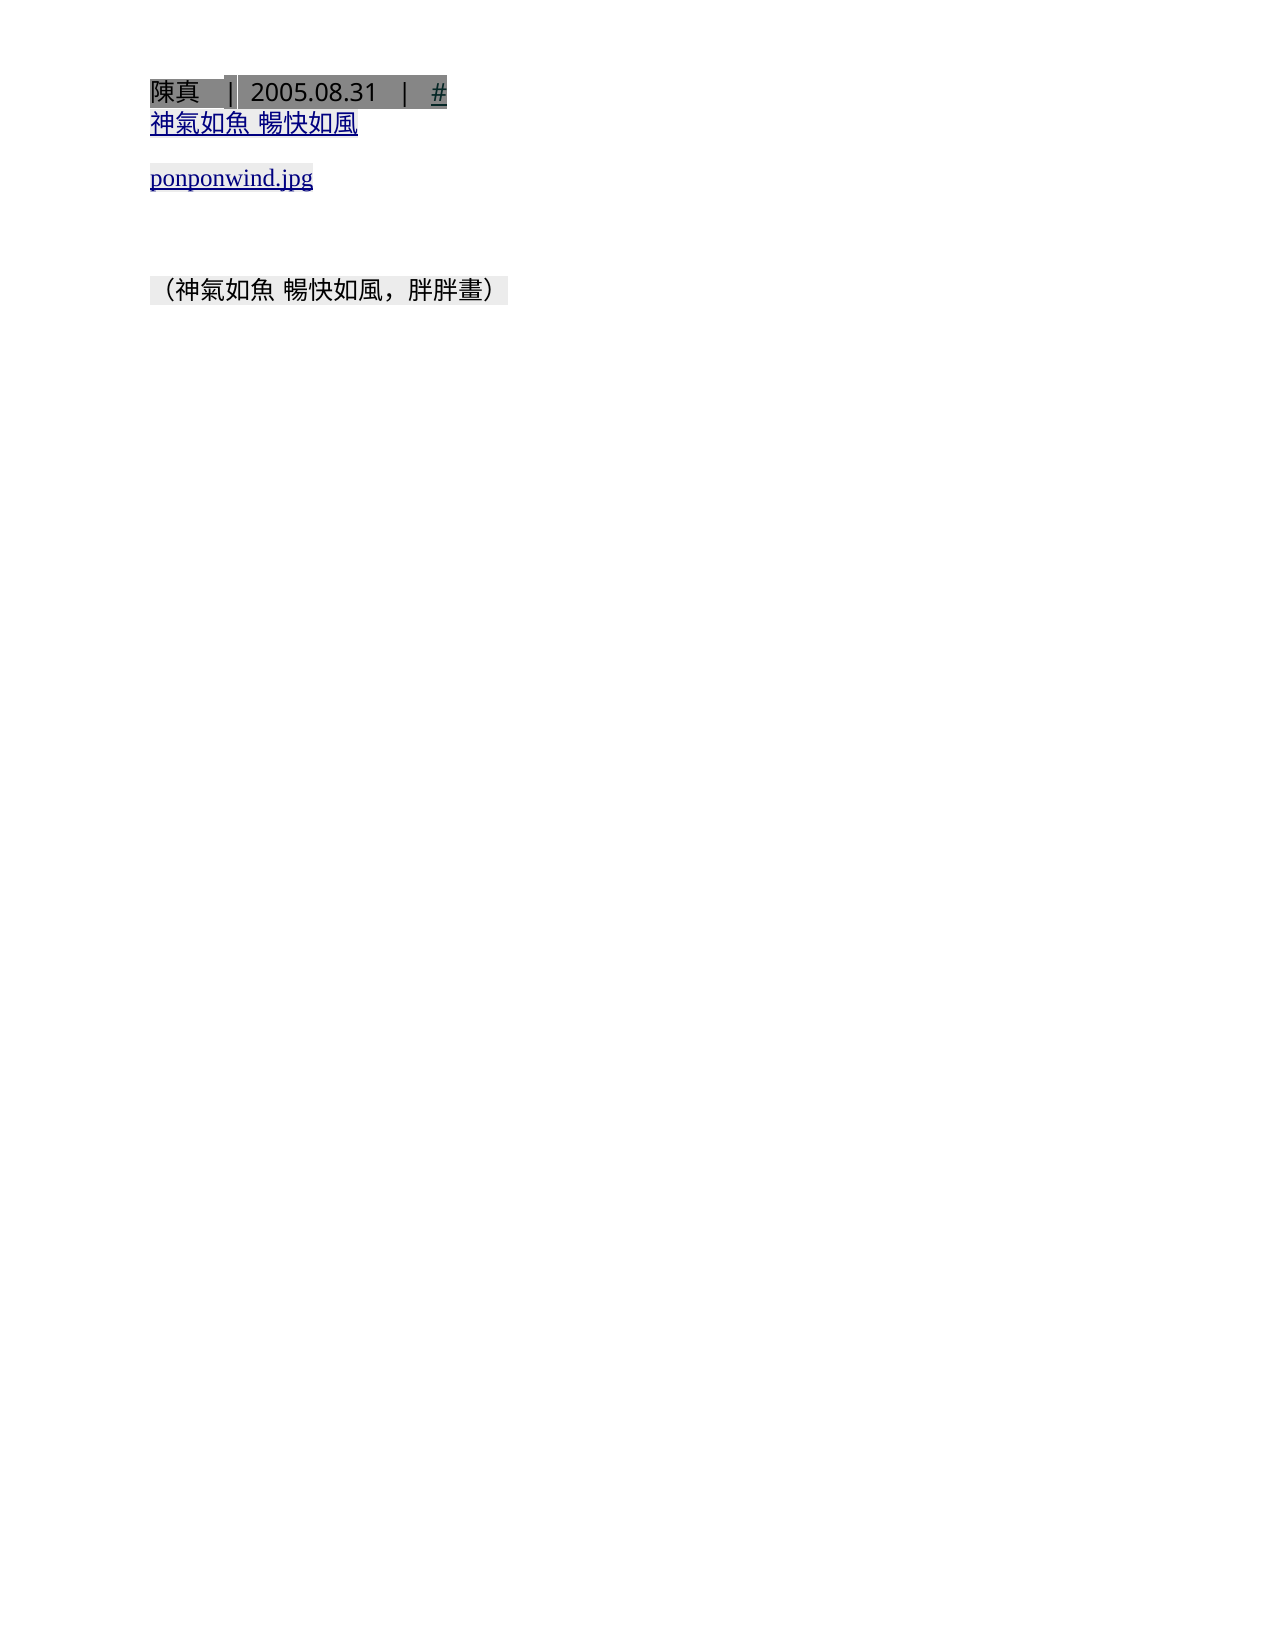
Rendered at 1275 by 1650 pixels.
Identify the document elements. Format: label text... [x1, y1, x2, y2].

text 神氣如魚 暢快如風 [150, 109, 1125, 138]
text 陳真 | 2005.08.31 | # [150, 75, 1125, 109]
text ponponwind.jpg [150, 163, 1125, 192]
text （神氣如魚 暢快如風，胖胖畫） [150, 276, 1125, 305]
